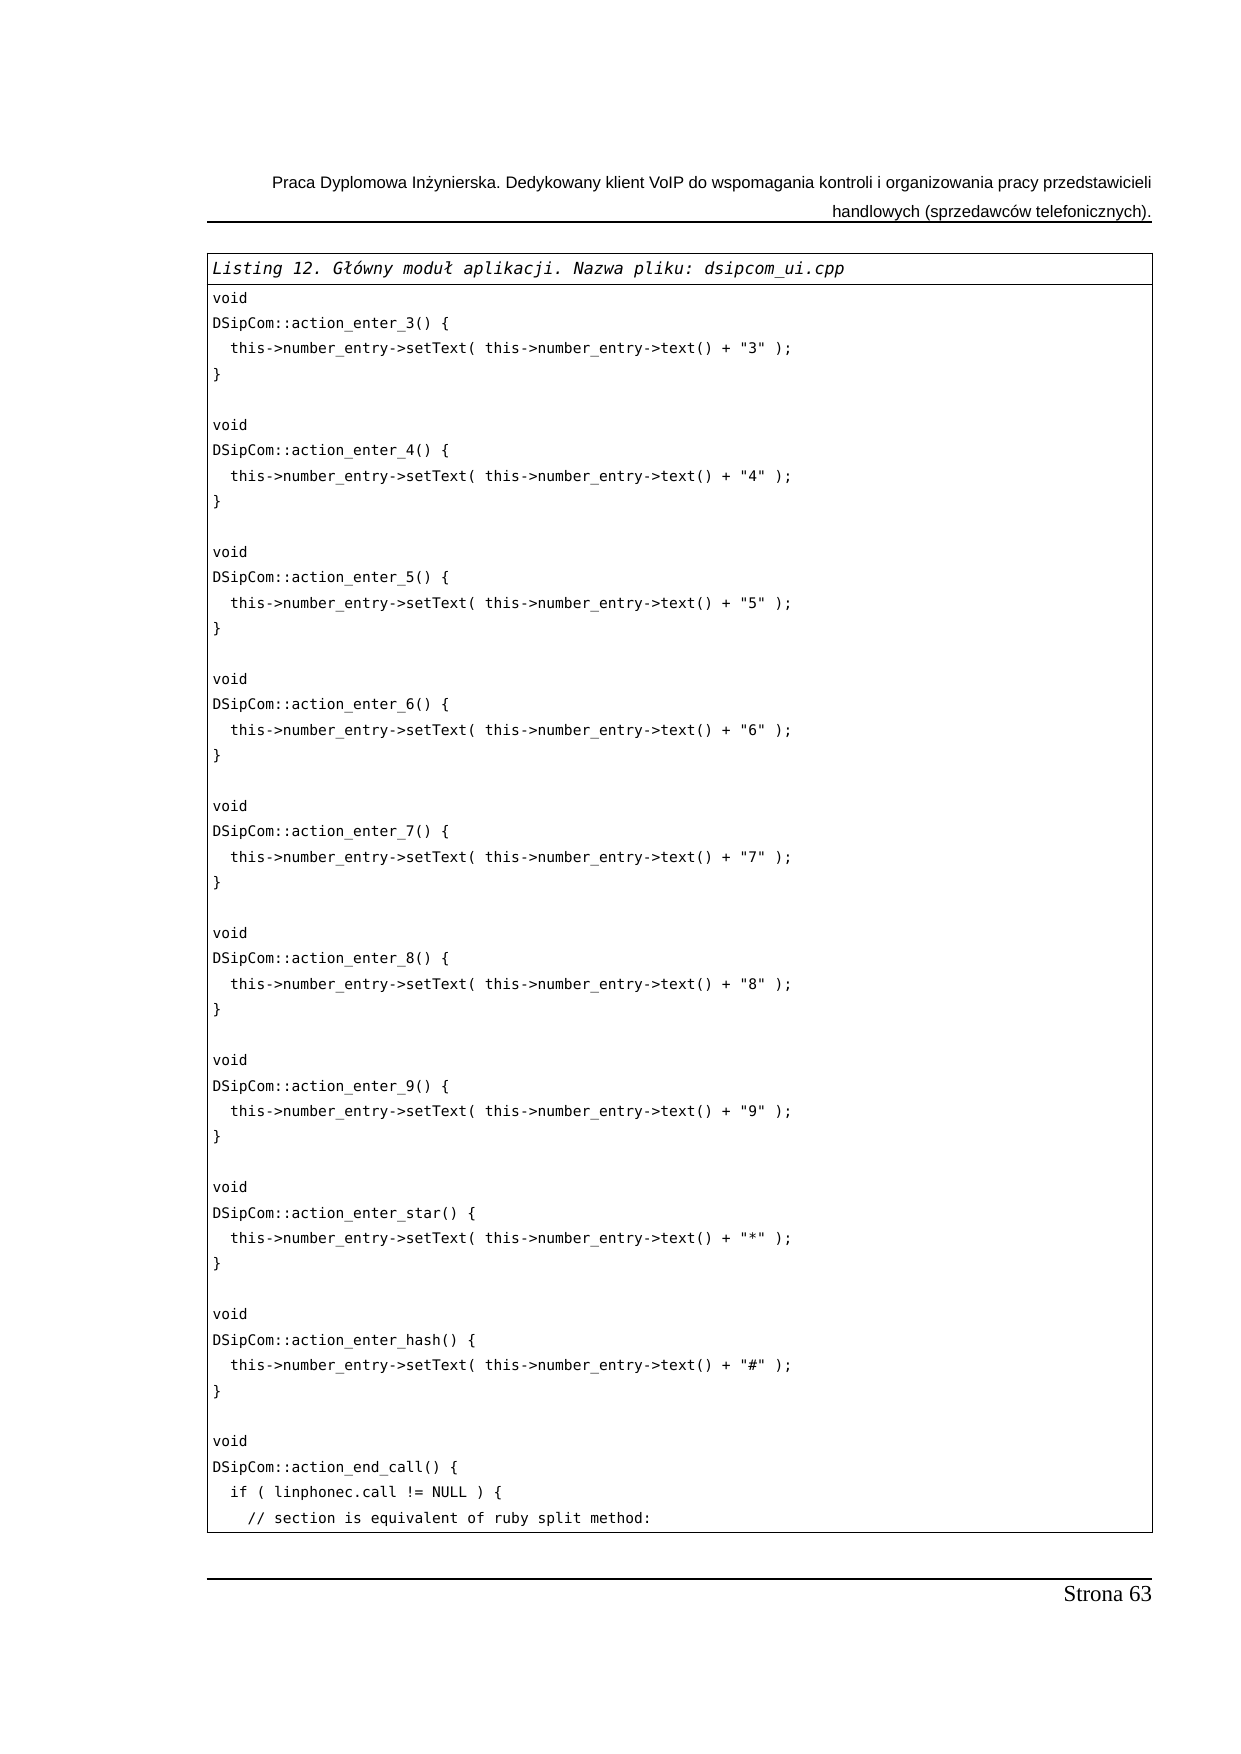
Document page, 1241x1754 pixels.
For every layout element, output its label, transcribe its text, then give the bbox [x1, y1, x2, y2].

table_header Listing 12. Główny moduł aplikacji. Nazwa pliku: dsipcom_ui.cpp [208, 254, 1152, 284]
table_cell void DSipCom::action_enter_3() { this->number_entry->setText( this->number_entry->text() + "3" ); } void DSipCom::action_enter_4() { this->number_entry->setText( this->number_entry->text() + "4" ); } void DSipCom::action_enter_5() { this->number_entry->setText( this->number_entry->text() + "5" ); } void DSipCom::action_enter_6() { this->number_entry->setText( this->number_entry->text() + "6" ); } void DSipCom::action_enter_7() { this->number_entry->setText( this->number_entry->text() + "7" ); } void DSipCom::action_enter_8() { this->number_entry->setText( this->number_entry->text() + "8" ); } void DSipCom::action_enter_9() { this->number_entry->setText( this->number_entry->text() + "9" ); } void DSipCom::action_enter_star() { this->number_entry->setText( this->number_entry->text() + "*" ); } void DSipCom::action_enter_hash() { this->number_entry->setText( this->number_entry->text() + "#" ); } void DSipCom::action_end_call() { if ( linphonec.call != NULL ) { // section is equivalent of ruby split method: [208, 285, 1152, 1532]
